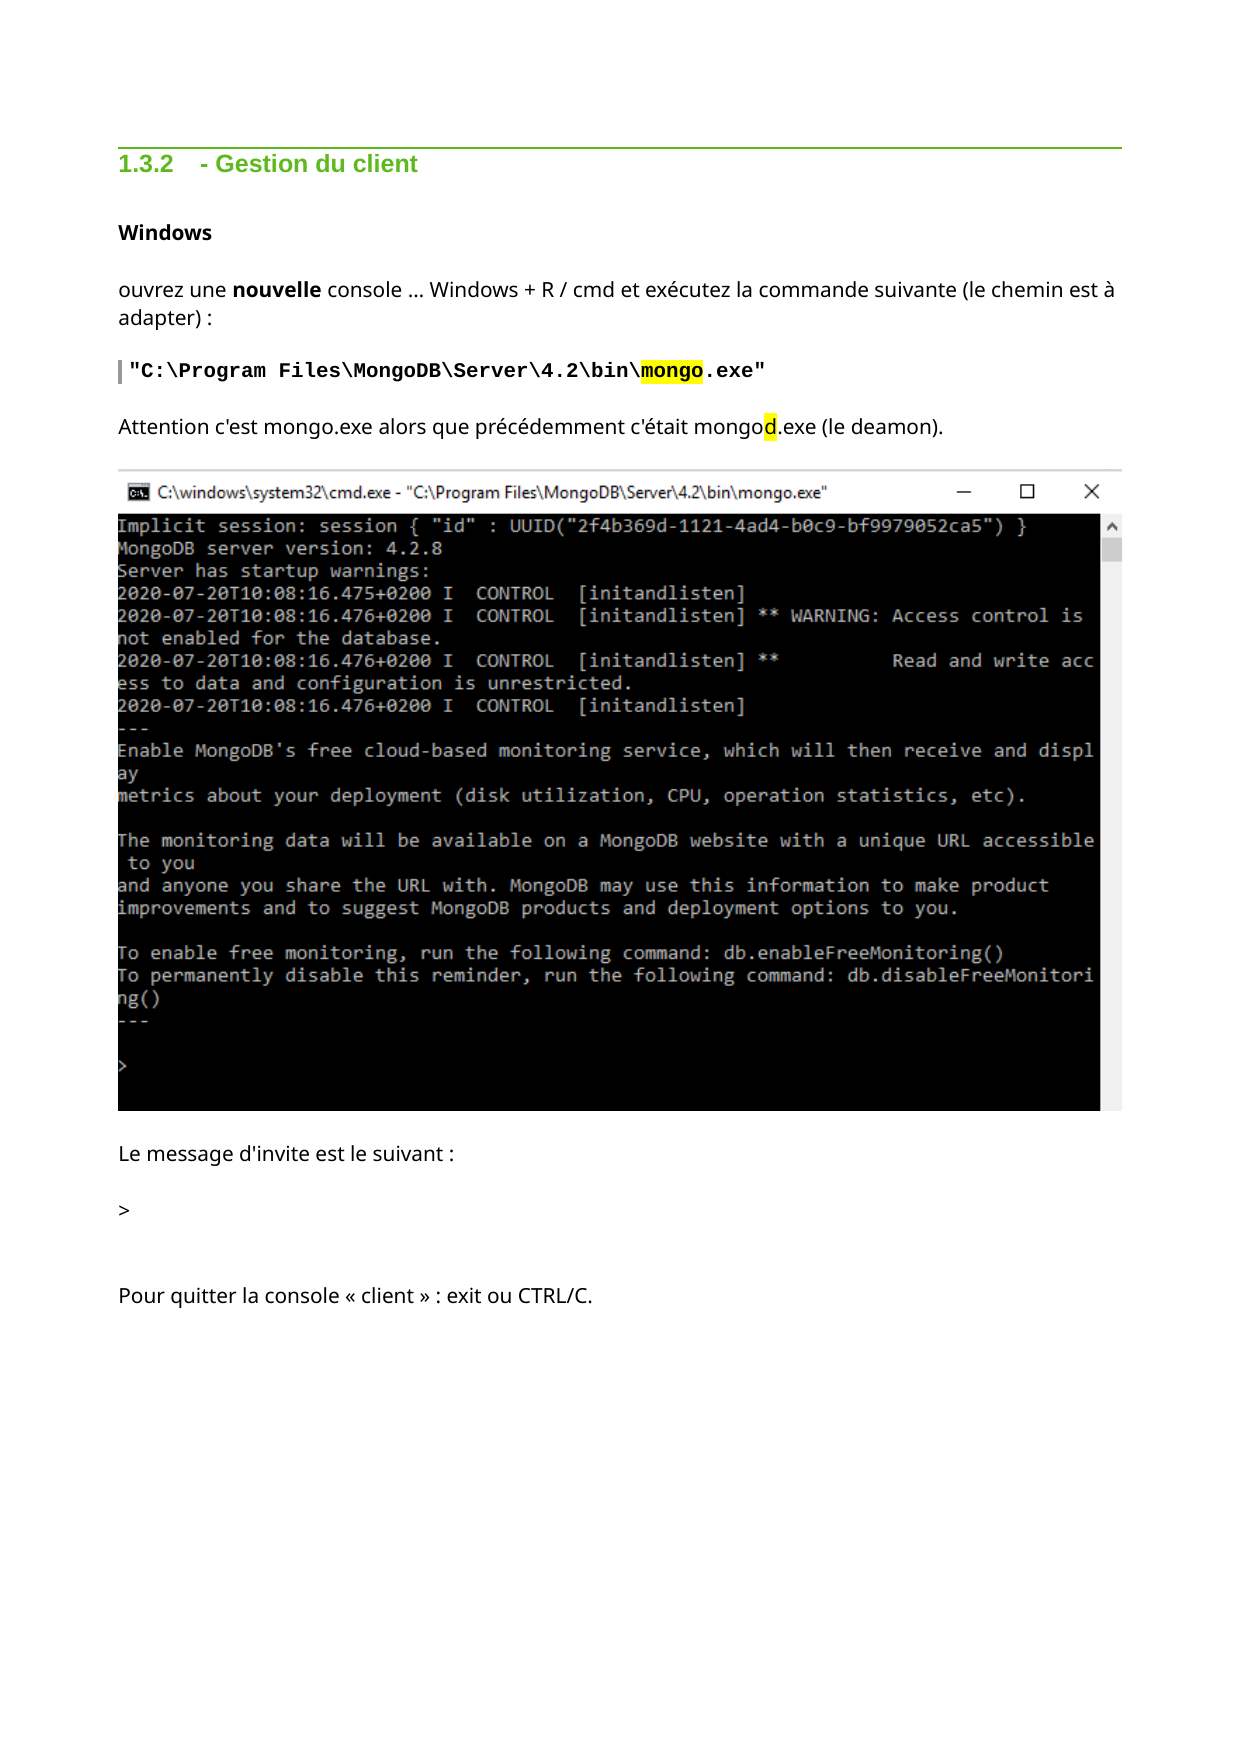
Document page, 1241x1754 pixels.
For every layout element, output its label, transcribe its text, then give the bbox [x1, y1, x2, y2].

text Pour quitter la console « client » : exit ou CTRL/C. [118, 1282, 1122, 1310]
subtitle - Gestion du client [118, 149, 1122, 177]
text Attention c'est mongo.exe alors que précédemment c'était mongod.exe (le deamon). [118, 412, 1122, 441]
text > [118, 1196, 1122, 1225]
text Windows [118, 218, 1122, 247]
text Le message d'invite est le suivant : [118, 1139, 1122, 1168]
text "C:\Program Files\MongoDB\Server\4.2\bin\mongo.exe" [122, 360, 1122, 384]
picture [118, 469, 1123, 1111]
text ouvrez une nouvelle console … Windows + R / cmd et exécutez la commande suivante (le chemin est à adapter) : [118, 275, 1122, 332]
